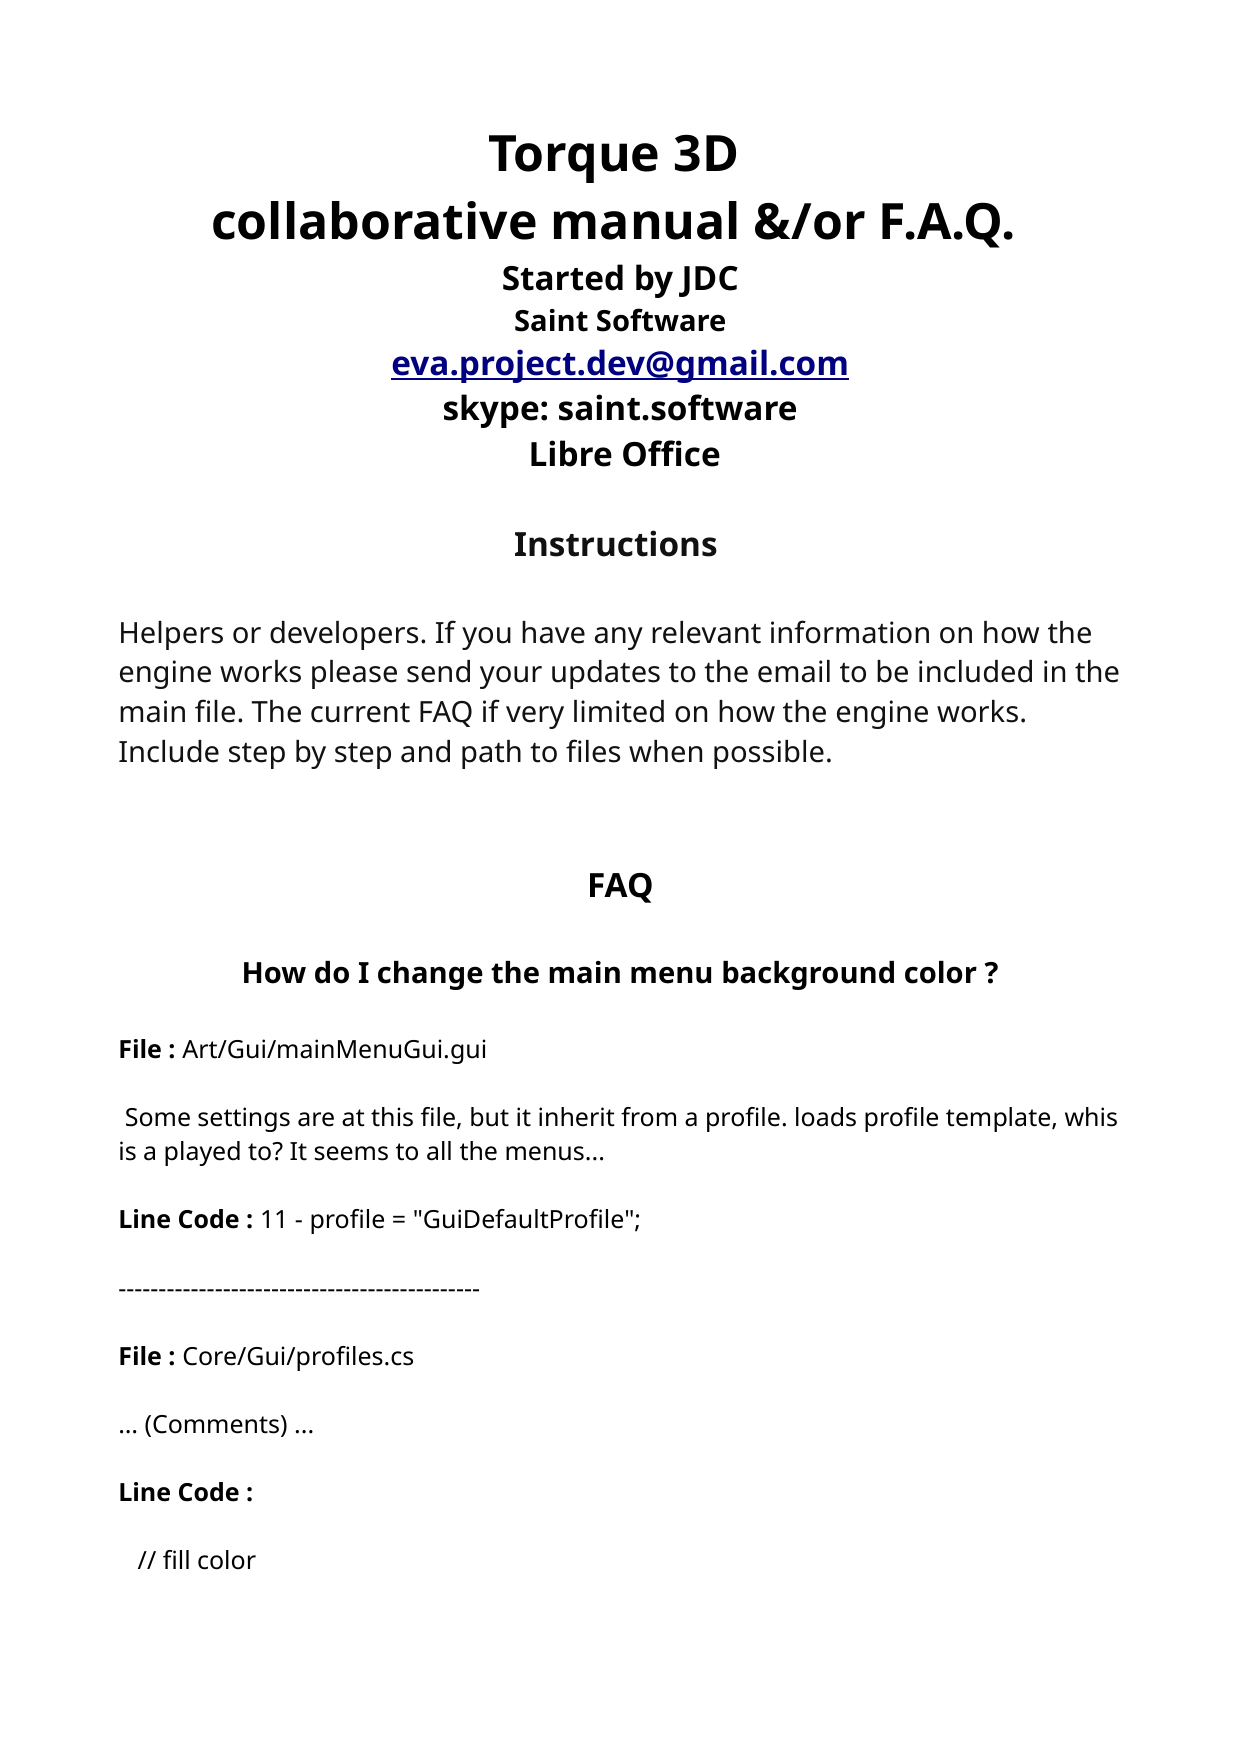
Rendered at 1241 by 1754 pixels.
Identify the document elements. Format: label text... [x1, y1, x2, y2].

text File : Art/Gui/mainMenuGui.gui [118, 1032, 1122, 1066]
text FAQ [118, 862, 1122, 907]
text Libre Office [118, 430, 1122, 476]
text Line Code : [118, 1474, 1122, 1509]
text File : Core/Gui/profiles.cs [118, 1338, 1122, 1372]
text Saint Software [118, 300, 1122, 339]
text Instructions [118, 521, 1122, 567]
text collaborative manual &/or F.A.Q. [118, 186, 1122, 254]
text Line Code : 11 - profile = "GuiDefaultProfile"; [118, 1202, 1122, 1236]
text --------------------------------------------- [118, 1270, 1122, 1304]
text … (Comments) ... [118, 1406, 1122, 1441]
text Started by JDC [118, 254, 1122, 300]
text How do I change the main menu background color ? [118, 952, 1122, 992]
text skype: saint.software [118, 385, 1122, 430]
text Some settings are at this file, but it inherit from a profile. loads profile template, whis is a played to? It seems to all the menus... [118, 1100, 1122, 1168]
text Torque 3D [118, 118, 1122, 186]
text // fill color [118, 1543, 1122, 1577]
text eva.project.dev@gmail.com [118, 339, 1122, 385]
text Helpers or developers. If you have any relevant information on how the engine works please send your updates to the email to be included in the main file. The current FAQ if very limited on how the engine works. Include step by step and path to files when possible. [118, 612, 1122, 771]
